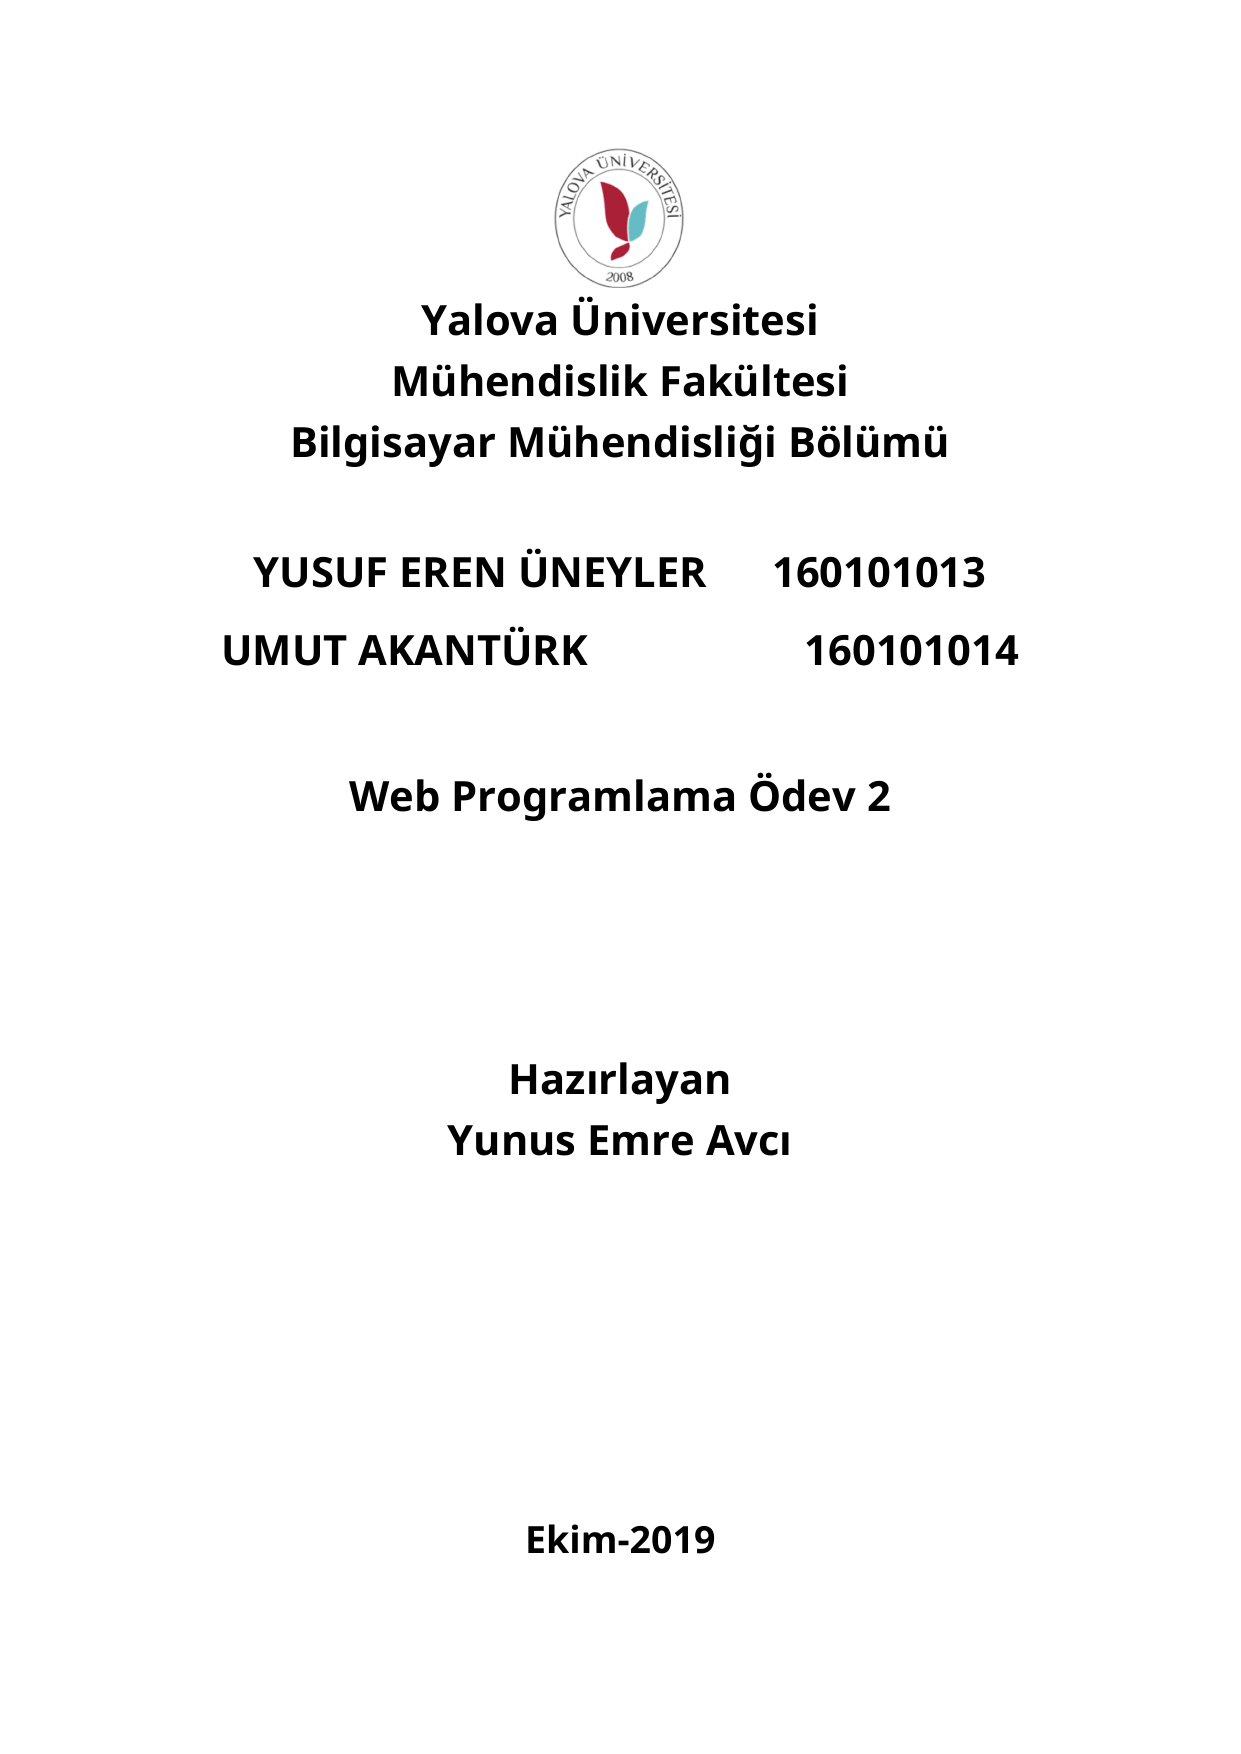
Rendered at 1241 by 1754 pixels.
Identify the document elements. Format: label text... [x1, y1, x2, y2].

text Bilgisayar Mühendisliği Bölümü [148, 413, 1093, 470]
text Hazırlayan [148, 1050, 1093, 1106]
text Mühendislik Fakültesi [148, 352, 1093, 408]
text UMUT AKANTÜRK 160101014 [148, 621, 1093, 677]
text Web Programlama Ödev 2 [148, 767, 1093, 823]
text YUSUF EREN ÜNEYLER 160101013 [148, 543, 1093, 599]
text Yunus Emre Avcı [148, 1111, 1093, 1168]
text Yalova Üniversitesi [148, 291, 1093, 347]
picture [549, 147, 690, 288]
text Ekim-2019 [148, 1514, 1093, 1565]
